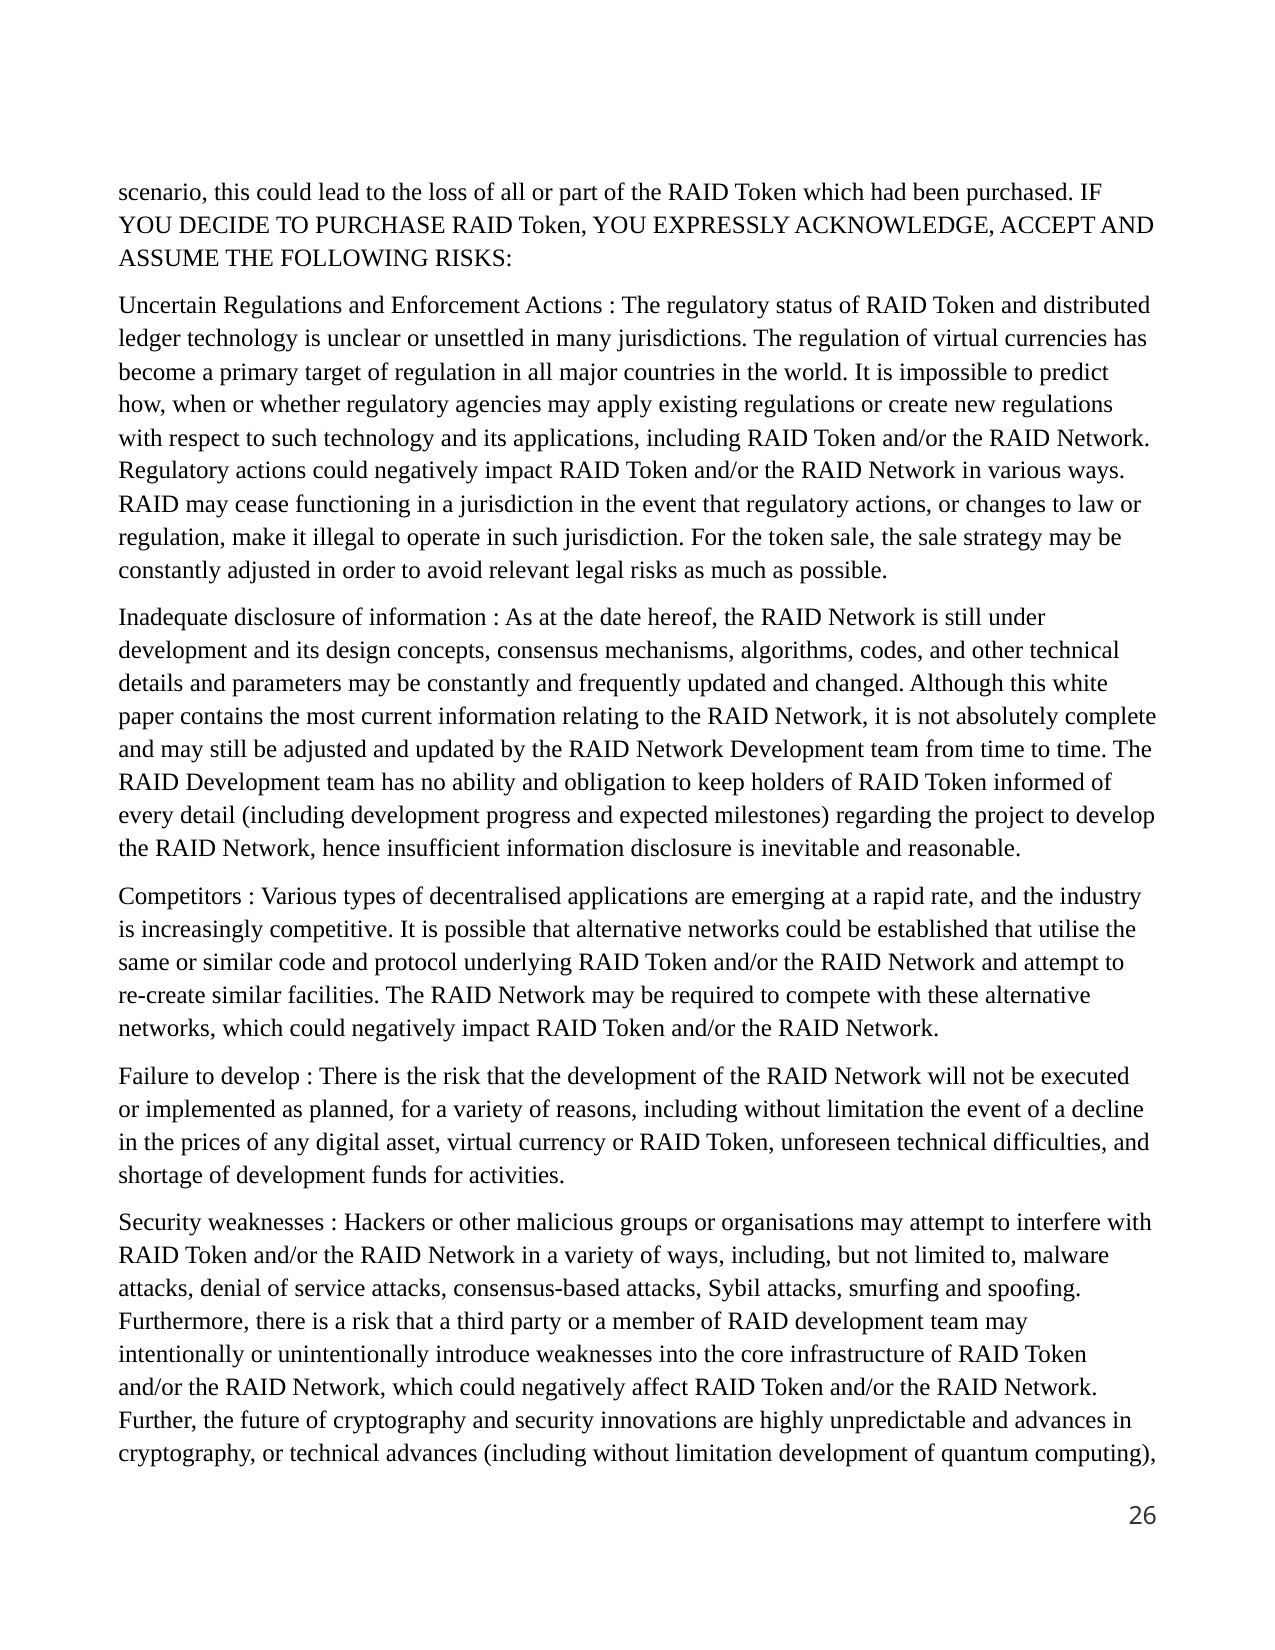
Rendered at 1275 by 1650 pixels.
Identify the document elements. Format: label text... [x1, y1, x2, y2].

text scenario, this could lead to the loss of all or part of the RAID Token which had been purchased. IF YOU DECIDE TO PURCHASE RAID Token, YOU EXPRESSLY ACKNOWLEDGE, ACCEPT AND ASSUME THE FOLLOWING RISKS: [118, 177, 1157, 272]
text Competitors : Various types of decentralised applications are emerging at a rapid rate, and the industry is increasingly competitive. It is possible that alternative networks could be established that utilise the same or similar code and protocol underlying RAID Token and/or the RAID Network and attempt to re-create similar facilities. The RAID Network may be required to compete with these alternative networks, which could negatively impact RAID Token and/or the RAID Network. [118, 881, 1157, 1042]
text Security weaknesses : Hackers or other malicious groups or organisations may attempt to interfere with RAID Token and/or the RAID Network in a variety of ways, including, but not limited to, malware attacks, denial of service attacks, consensus-based attacks, Sybil attacks, smurfing and spoofing. Furthermore, there is a risk that a third party or a member of RAID development team may intentionally or unintentionally introduce weaknesses into the core infrastructure of RAID Token and/or the RAID Network, which could negatively affect RAID Token and/or the RAID Network. Further, the future of cryptography and security innovations are highly unpredictable and advances in cryptography, or technical advances (including without limitation development of quantum computing), [118, 1207, 1157, 1467]
text Uncertain Regulations and Enforcement Actions : The regulatory status of RAID Token and distributed ledger technology is unclear or unsettled in many jurisdictions. The regulation of virtual currencies has become a primary target of regulation in all major countries in the world. It is impossible to predict how, when or whether regulatory agencies may apply existing regulations or create new regulations with respect to such technology and its applications, including RAID Token and/or the RAID Network. Regulatory actions could negatively impact RAID Token and/or the RAID Network in various ways. RAID may cease functioning in a jurisdiction in the event that regulatory actions, or changes to law or regulation, make it illegal to operate in such jurisdiction. For the token sale, the sale strategy may be constantly adjusted in order to avoid relevant legal risks as much as possible. [118, 291, 1157, 583]
text Failure to develop : There is the risk that the development of the RAID Network will not be executed or implemented as planned, for a variety of reasons, including without limitation the event of a decline in the prices of any digital asset, virtual currency or RAID Token, unforeseen technical difficulties, and shortage of development funds for activities. [118, 1061, 1157, 1188]
text Inadequate disclosure of information : As at the date hereof, the RAID Network is still under development and its design concepts, consensus mechanisms, algorithms, codes, and other technical details and parameters may be constantly and frequently updated and changed. Although this white paper contains the most current information relating to the RAID Network, it is not absolutely complete and may still be adjusted and updated by the RAID Network Development team from time to time. The RAID Development team has no ability and obligation to keep holders of RAID Token informed of every detail (including development progress and expected milestones) regarding the project to develop the RAID Network, hence insufficient information disclosure is inevitable and reasonable. [118, 602, 1157, 862]
